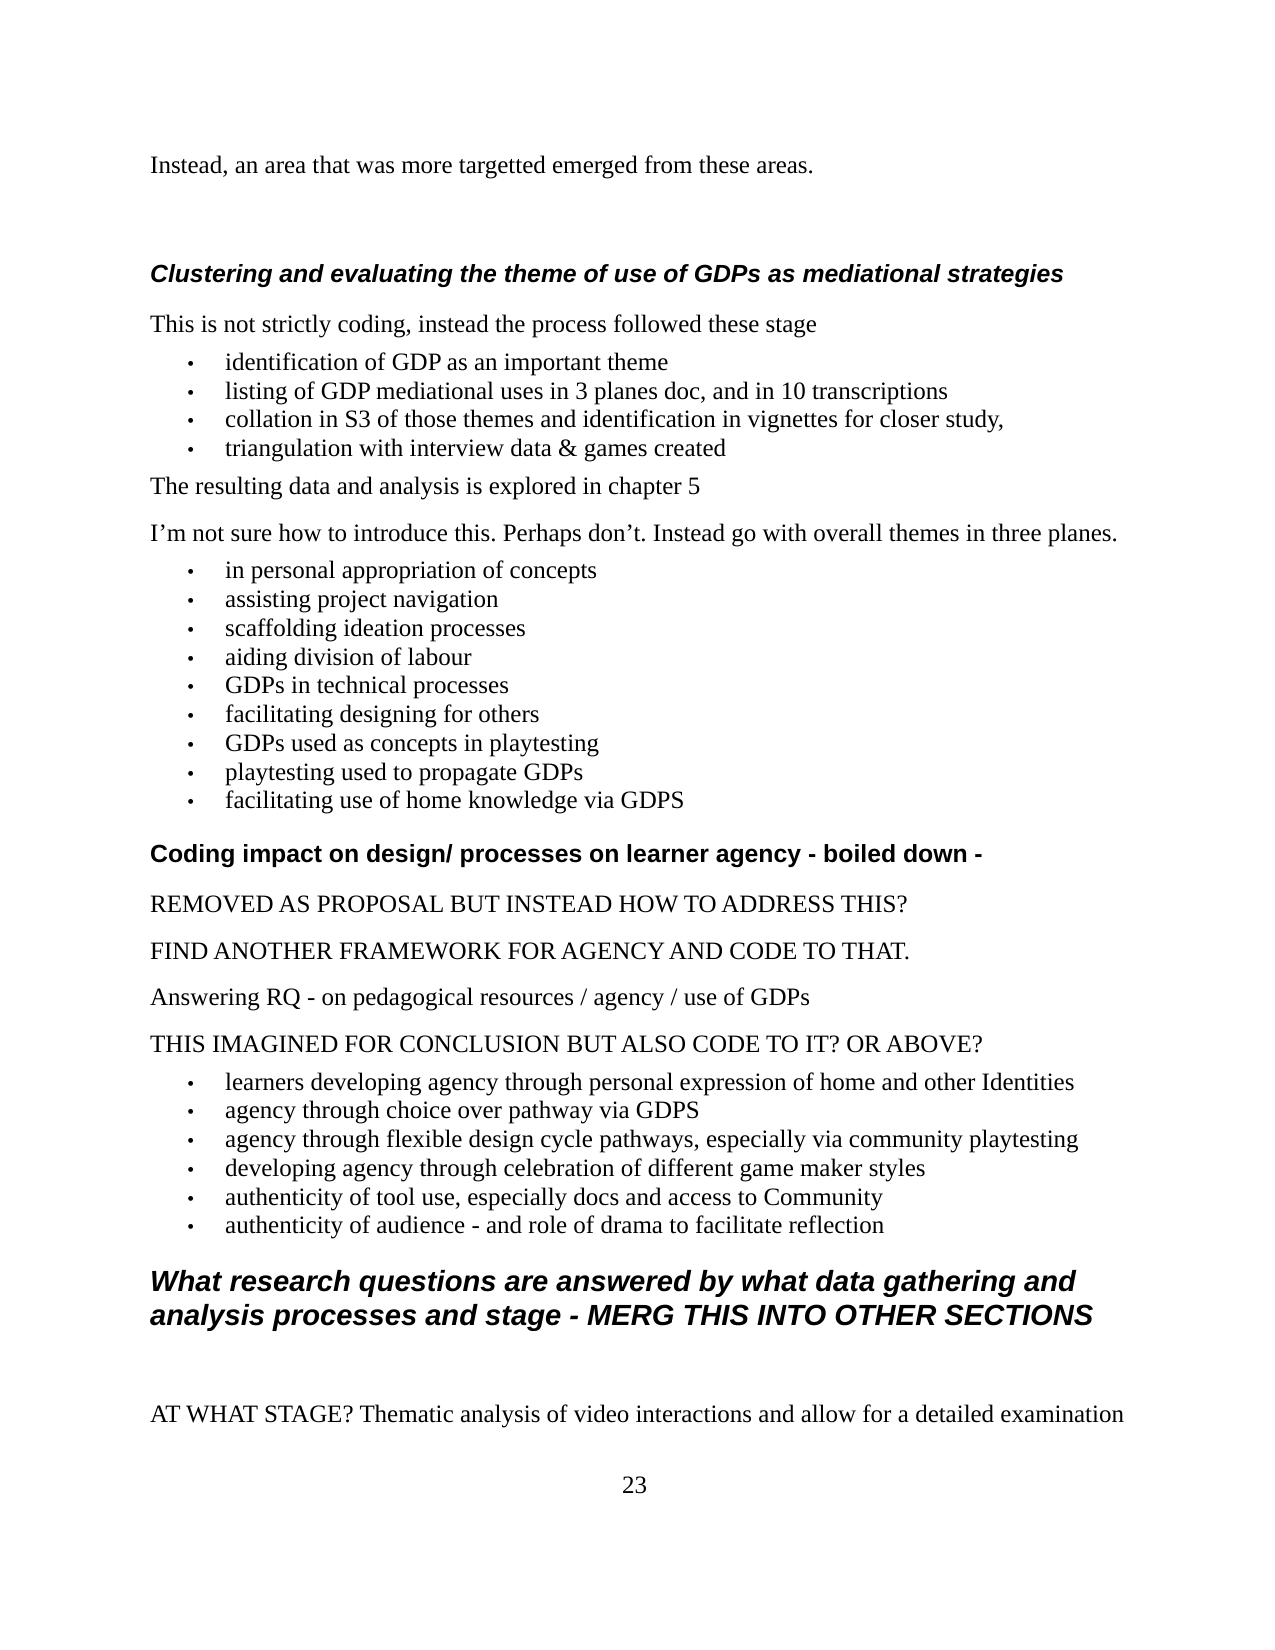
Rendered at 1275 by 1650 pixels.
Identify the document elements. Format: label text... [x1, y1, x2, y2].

list in personal appropriation of concepts [187, 555, 1125, 584]
list learners developing agency through personal expression of home and other Identities [187, 1067, 1125, 1096]
list assisting project navigation [187, 584, 1125, 613]
list facilitating designing for others [187, 699, 1125, 728]
list authenticity of audience - and role of drama to facilitate reflection [187, 1211, 1125, 1239]
text FIND ANOTHER FRAMEWORK FOR AGENCY AND CODE TO THAT. [150, 936, 1125, 964]
list playtesting used to propagate GDPs [187, 757, 1125, 785]
list listing of GDP mediational uses in 3 planes doc, and in 10 transcriptions [187, 376, 1125, 404]
list triangulation with interview data & games created [187, 433, 1125, 462]
text The resulting data and analysis is explored in chapter 5 [150, 471, 1125, 500]
text Answering RQ - on pedagogical resources / agency / use of GDPs [150, 982, 1125, 1011]
list scaffolding ideation processes [187, 613, 1125, 642]
text THIS IMAGINED FOR CONCLUSION BUT ALSO CODE TO IT? OR ABOVE? [150, 1029, 1125, 1058]
text This is not strictly coding, instead the process followed these stage [150, 309, 1125, 338]
list aiding division of labour [187, 642, 1125, 670]
list authenticity of tool use, especially docs and access to Community [187, 1182, 1125, 1211]
list identification of GDP as an important theme [187, 347, 1125, 376]
text REMOVED AS PROPOSAL BUT INSTEAD HOW TO ADDRESS THIS? [150, 889, 1125, 918]
subtitle What research questions are answered by what data gathering and analysis processes and stage - MERG THIS INTO OTHER SECTIONS [150, 1264, 1125, 1331]
list collation in S3 of those themes and identification in vignettes for closer study, [187, 404, 1125, 433]
list agency through choice over pathway via GDPS [187, 1096, 1125, 1124]
subtitle Coding impact on design/ processes on learner agency - boiled down - [150, 839, 1125, 868]
text I’m not sure how to introduce this. Perhaps don’t. Instead go with overall themes in three planes. [150, 518, 1125, 546]
list GDPs used as concepts in playtesting [187, 728, 1125, 757]
list facilitating use of home knowledge via GDPS [187, 785, 1125, 814]
list developing agency through celebration of different game maker styles [187, 1153, 1125, 1182]
text Instead, an area that was more targetted emerged from these areas. [150, 150, 1125, 179]
list agency through flexible design cycle pathways, especially via community playtesting [187, 1124, 1125, 1153]
list GDPs in technical processes [187, 670, 1125, 699]
subtitle Clustering and evaluating the theme of use of GDPs as mediational strategies [150, 259, 1125, 288]
text AT WHAT STAGE? Thematic analysis of video interactions and allow for a detailed examination [150, 1399, 1125, 1428]
